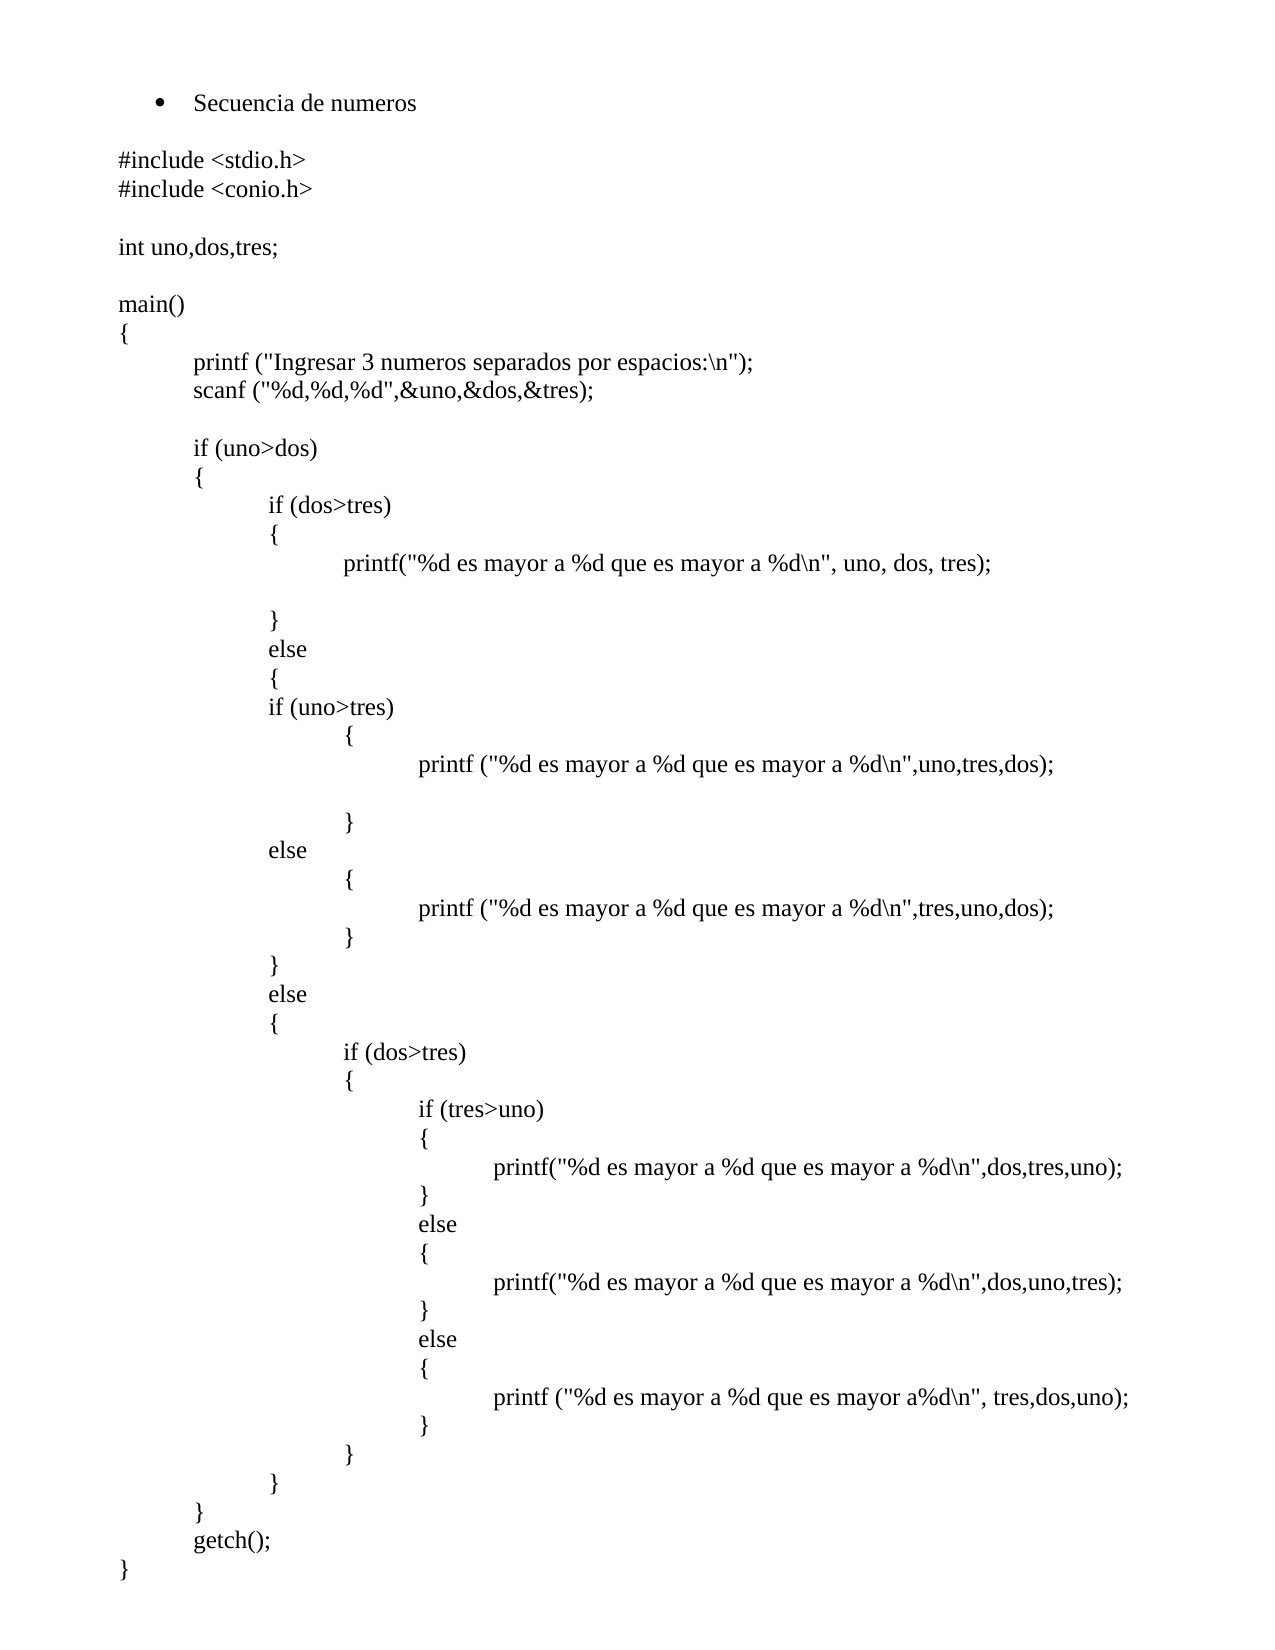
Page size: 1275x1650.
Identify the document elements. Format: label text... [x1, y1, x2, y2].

text printf ("%d es mayor a %d que es mayor a%d\n", tres,dos,uno); [118, 1382, 1205, 1410]
text else [118, 1209, 1205, 1238]
text } [118, 1410, 1205, 1439]
text int uno,dos,tres; [118, 232, 1205, 260]
text else [118, 835, 1205, 864]
text } [118, 1497, 1205, 1525]
text printf ("Ingresar 3 numeros separados por espacios:\n"); [118, 347, 1205, 375]
text } [118, 807, 1205, 835]
text { [118, 318, 1205, 347]
text { [118, 1065, 1205, 1094]
text } [118, 1554, 1205, 1583]
text #include <stdio.h> [118, 145, 1205, 174]
text getch(); [118, 1525, 1205, 1554]
text if (uno>dos) [118, 433, 1205, 462]
text else [118, 634, 1205, 663]
text printf("%d es mayor a %d que es mayor a %d\n",dos,tres,uno); [118, 1152, 1205, 1180]
text { [118, 720, 1205, 749]
text #include <conio.h> [118, 174, 1205, 203]
text { [118, 864, 1205, 893]
text { [118, 663, 1205, 692]
text } [118, 1468, 1205, 1497]
text scanf ("%d,%d,%d",&uno,&dos,&tres); [118, 375, 1205, 404]
text else [118, 1324, 1205, 1353]
text } [118, 1295, 1205, 1324]
text if (dos>tres) [118, 1037, 1205, 1065]
text printf("%d es mayor a %d que es mayor a %d\n",dos,uno,tres); [118, 1267, 1205, 1295]
text if (dos>tres) [118, 490, 1205, 519]
text { [118, 519, 1205, 548]
text if (uno>tres) [118, 692, 1205, 720]
text printf ("%d es mayor a %d que es mayor a %d\n",tres,uno,dos); [118, 893, 1205, 922]
text main() [118, 289, 1205, 318]
text { [118, 1353, 1205, 1382]
text { [118, 462, 1205, 490]
text { [118, 1238, 1205, 1267]
text printf("%d es mayor a %d que es mayor a %d\n", uno, dos, tres); [118, 548, 1205, 577]
text { [118, 1008, 1205, 1037]
text } [118, 922, 1205, 950]
text { [118, 1123, 1205, 1152]
text } [118, 1180, 1205, 1209]
text } [118, 1439, 1205, 1468]
text } [118, 950, 1205, 979]
text printf ("%d es mayor a %d que es mayor a %d\n",uno,tres,dos); [118, 749, 1205, 778]
text } [118, 605, 1205, 634]
text if (tres>uno) [118, 1094, 1205, 1123]
text else [118, 979, 1205, 1008]
list Secuencia de numeros [156, 88, 1205, 117]
